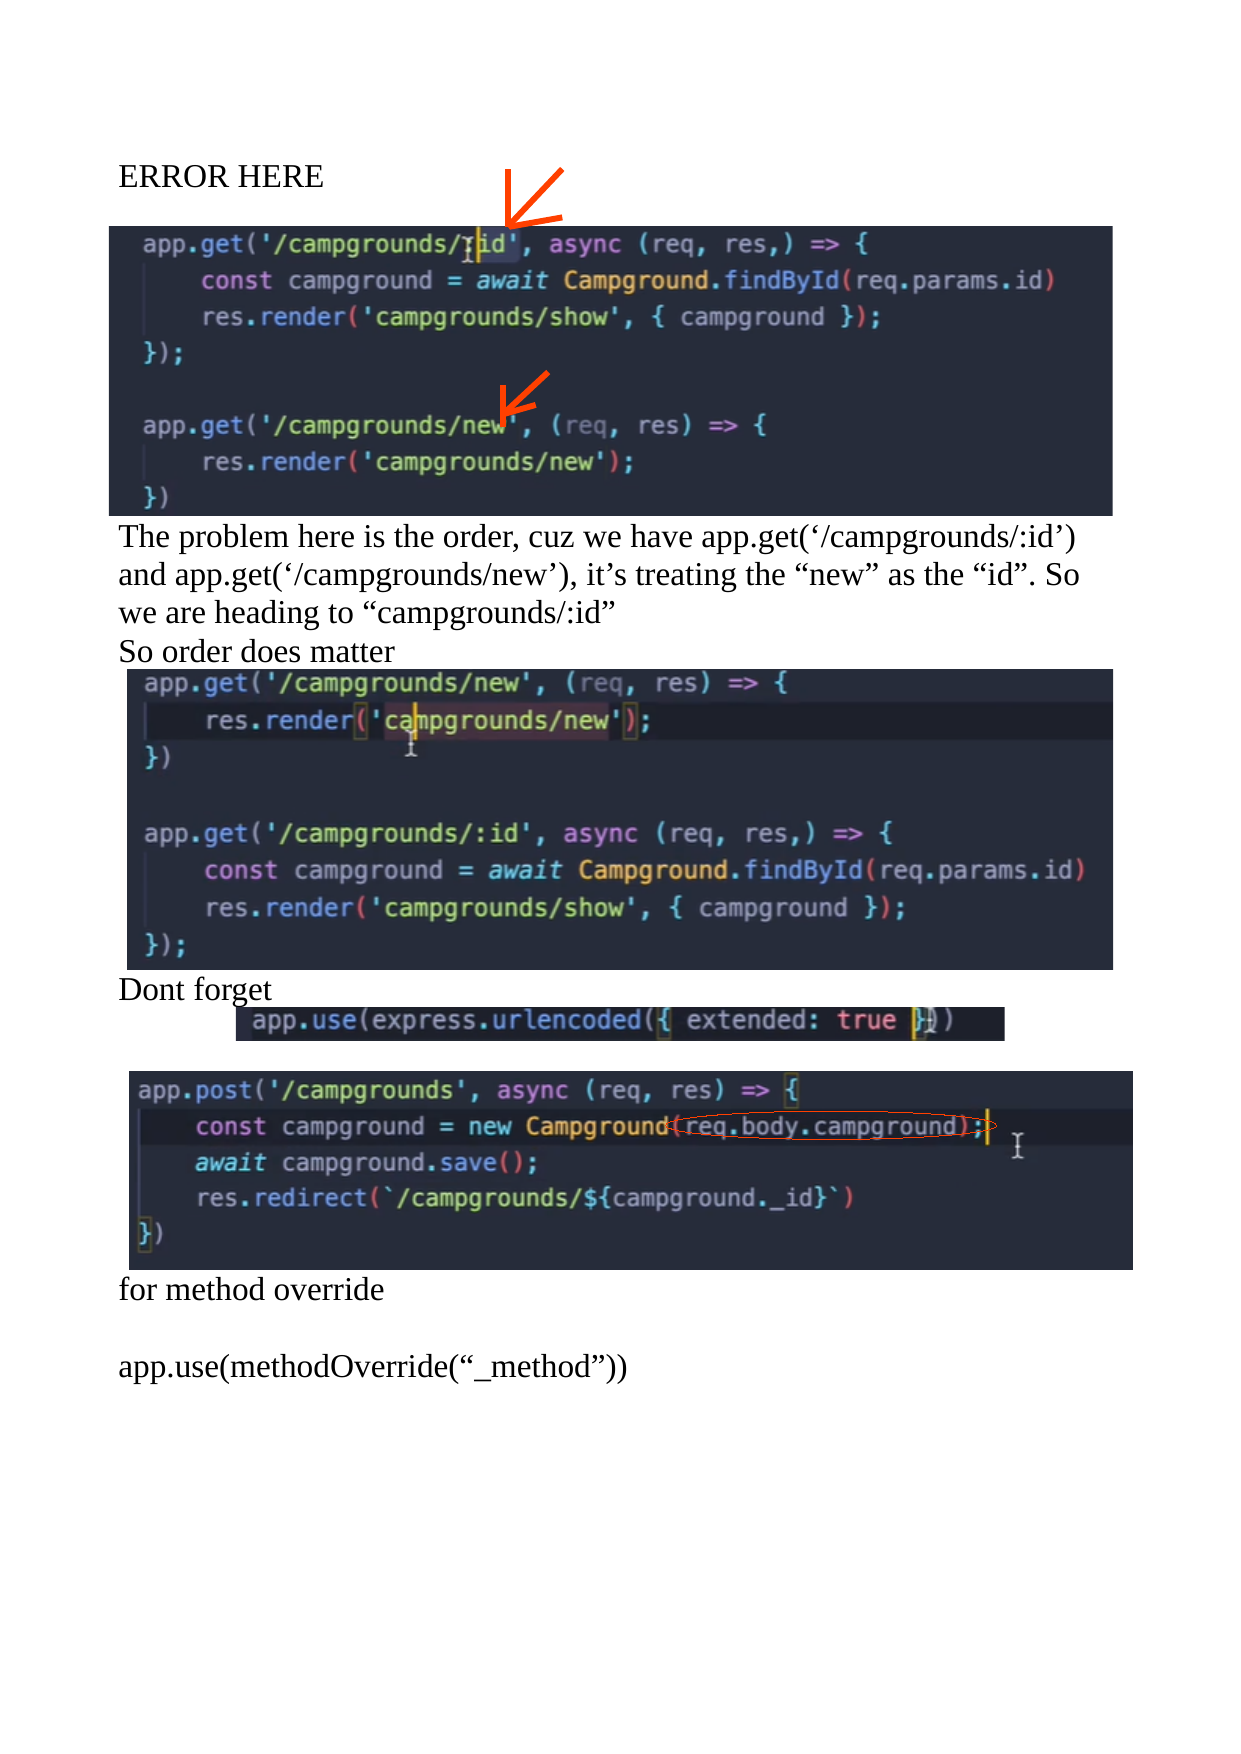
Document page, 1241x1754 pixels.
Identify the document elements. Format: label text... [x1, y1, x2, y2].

text app.use(methodOverride(“_method”)) [118, 1346, 1122, 1384]
text The problem here is the order, cuz we have app.get(‘/campgrounds/:id’) and app.get(‘/campgrounds/new’), it’s treating the “new” as the “id”. So we are heading to “campgrounds/:id” [118, 195, 1122, 631]
text for method override [118, 1008, 1122, 1308]
picture [127, 669, 1114, 970]
text Dont forget [118, 669, 1122, 1008]
picture [108, 226, 1113, 516]
text So order does matter [118, 631, 1122, 669]
picture [129, 1071, 1133, 1270]
text ERROR HERE [118, 156, 1122, 195]
picture [235, 1007, 1005, 1041]
